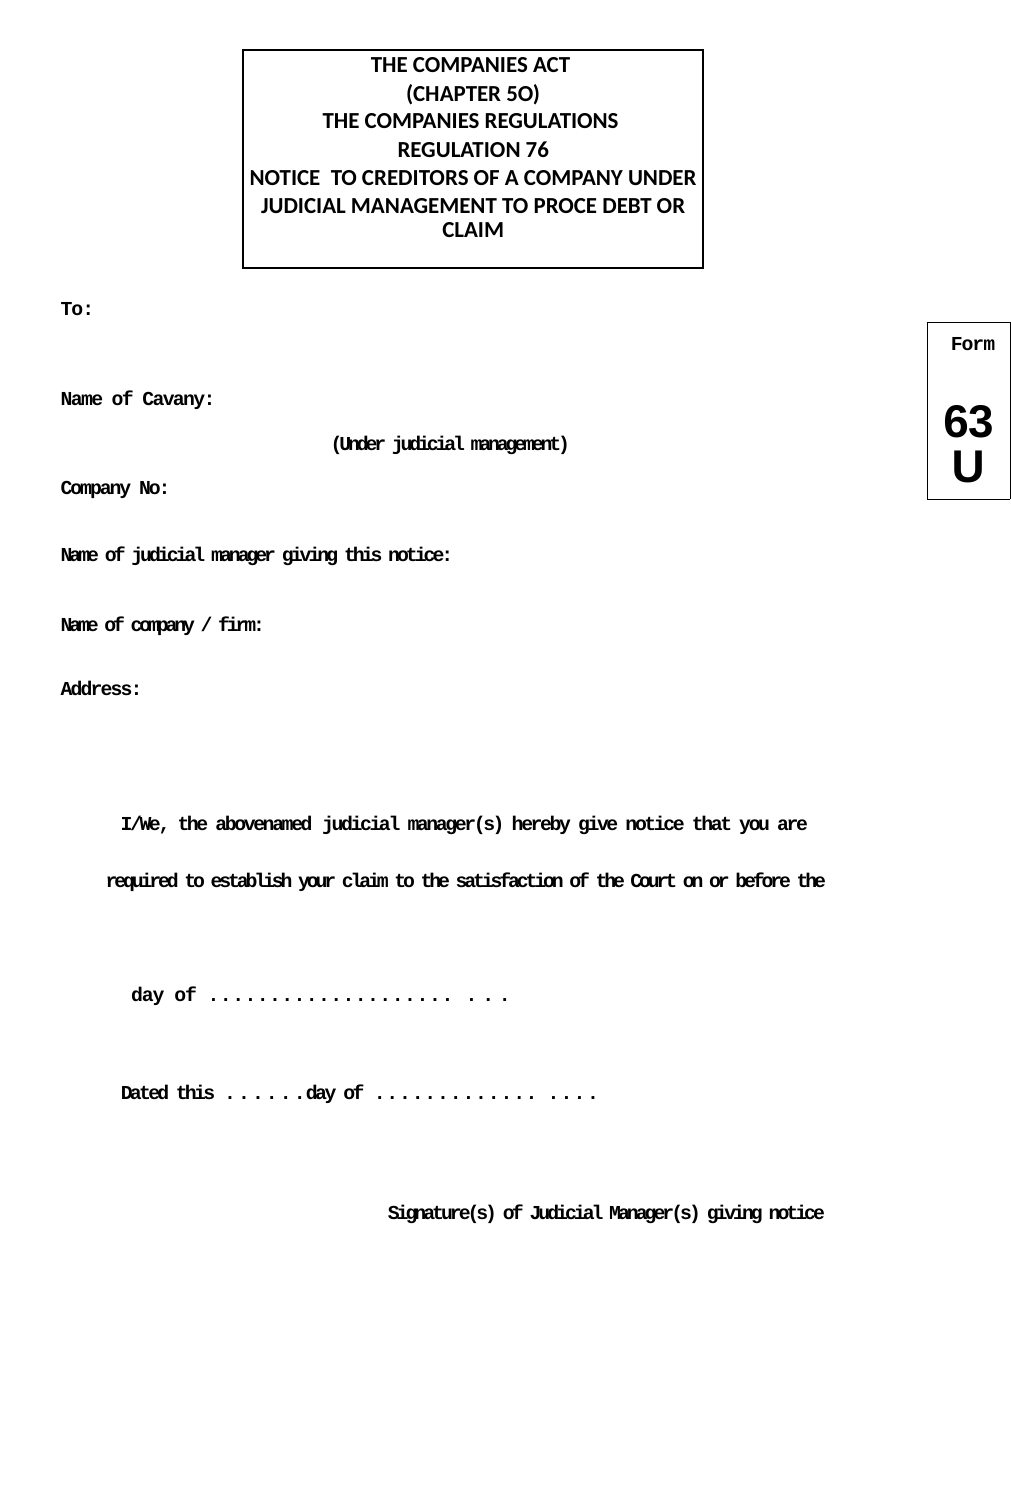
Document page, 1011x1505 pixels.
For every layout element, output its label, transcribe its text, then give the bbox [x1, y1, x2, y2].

text Form [951, 334, 1001, 357]
text Name of judicial manager giving this notice: [60, 545, 831, 568]
text Name of company / firm: [60, 615, 831, 637]
table_header THE COMPANIES ACT (CHAPTER 5O) THE COMPANIES REGULATIONS REGULATION 76 NOTICE TO CREDITORS OF A COMPANY UNDER JUDICIAL MANAGEMENT TO PROCE DEBT OR CLAIM [244, 51, 702, 267]
text Name of Cavany: [60, 389, 831, 412]
text I/We, the abovenamed judicial manager(s) hereby give notice that you are required to establish your claim to the satisfaction of the Court on or before the day of [105, 813, 831, 1007]
text Signature(s) of Judicial Manager(s) giving notice [60, 1203, 827, 1225]
text Dated this day of . [120, 1083, 831, 1105]
text 63U [936, 394, 1001, 490]
text To: [60, 299, 831, 359]
text Address: [60, 678, 831, 701]
text (Under judicial management) [330, 434, 831, 457]
text [928, 323, 1010, 499]
text Company No: [60, 478, 831, 500]
